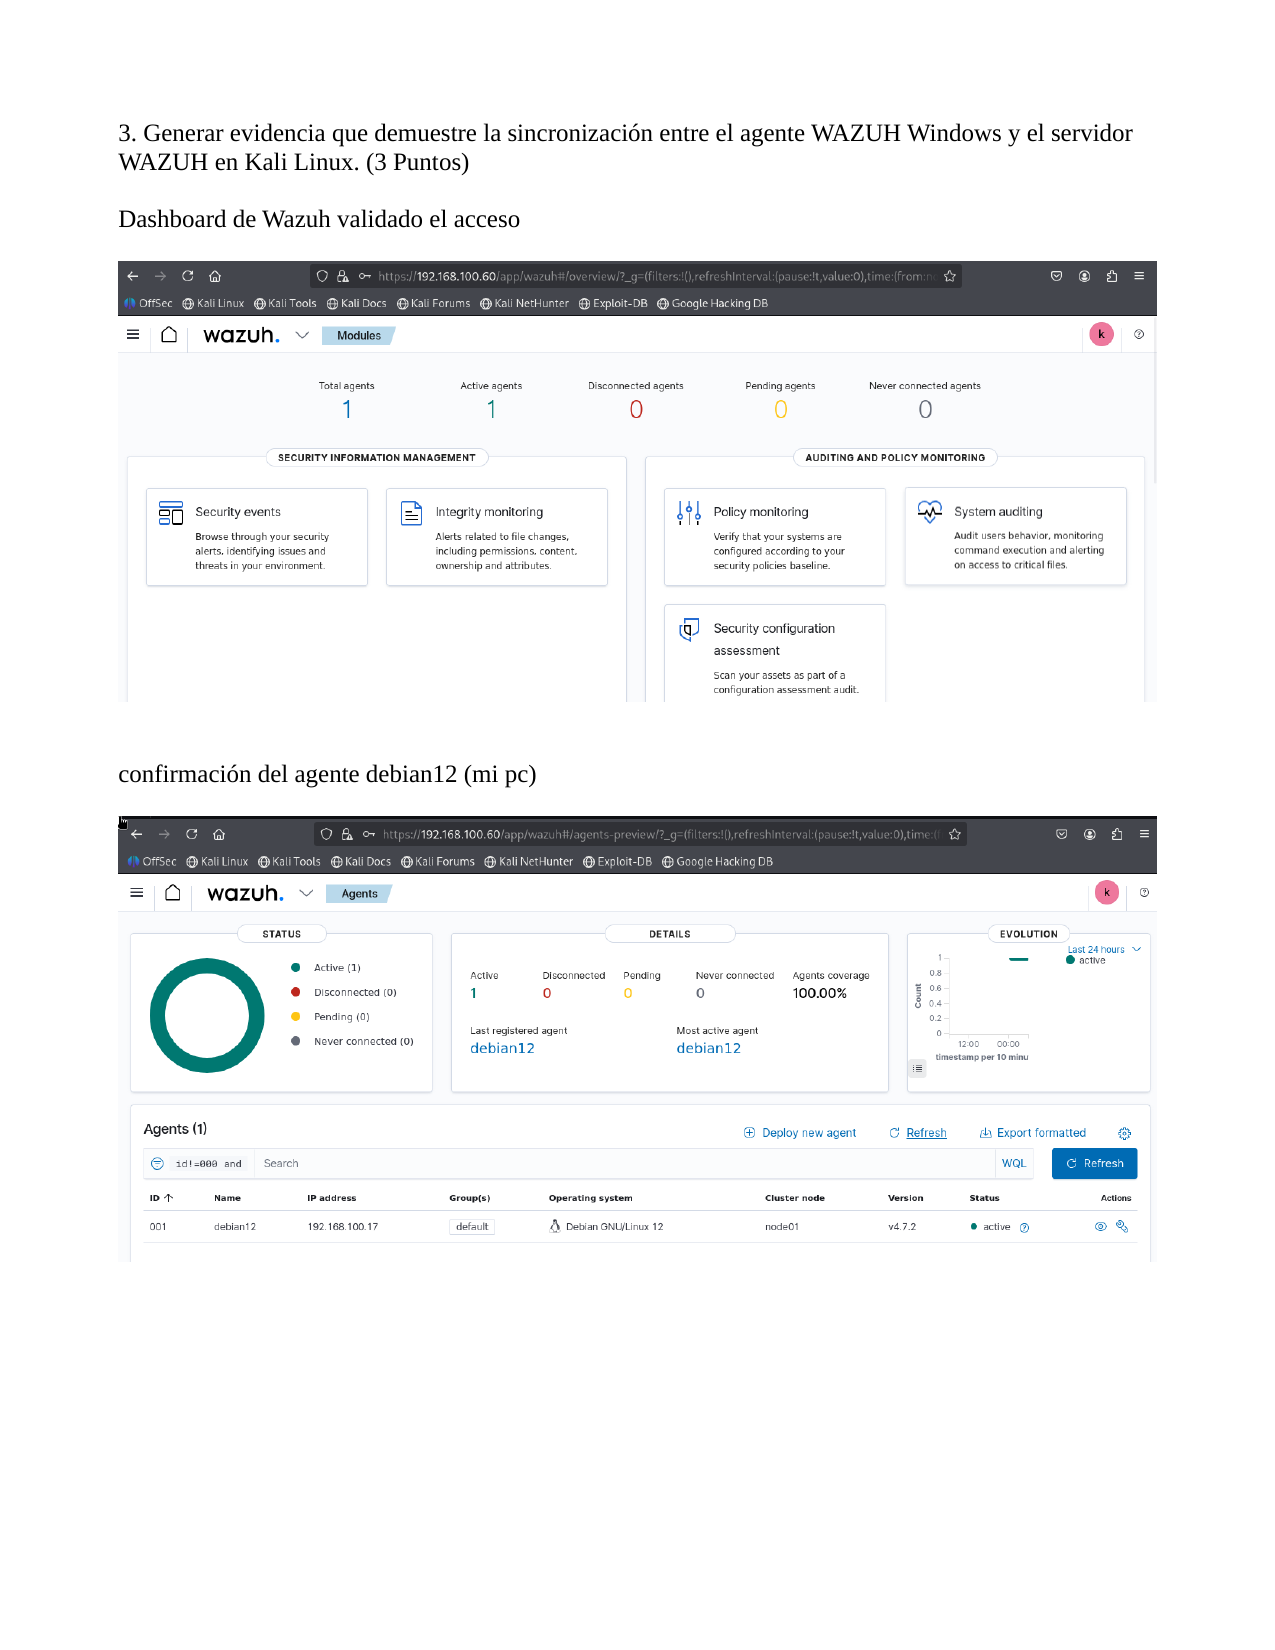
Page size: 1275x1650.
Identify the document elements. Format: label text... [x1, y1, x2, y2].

text 3. Generar evidencia que demuestre la sincronización entre el agente WAZUH Windows y el servidor WAZUH en Kali Linux. (3 Puntos) [118, 118, 1157, 176]
picture [118, 816, 1157, 1262]
text confirmación del agente debian12 (mi pc) [118, 702, 1157, 788]
text Dashboard de Wazuh validado el acceso [118, 204, 1157, 233]
picture [118, 261, 1157, 702]
